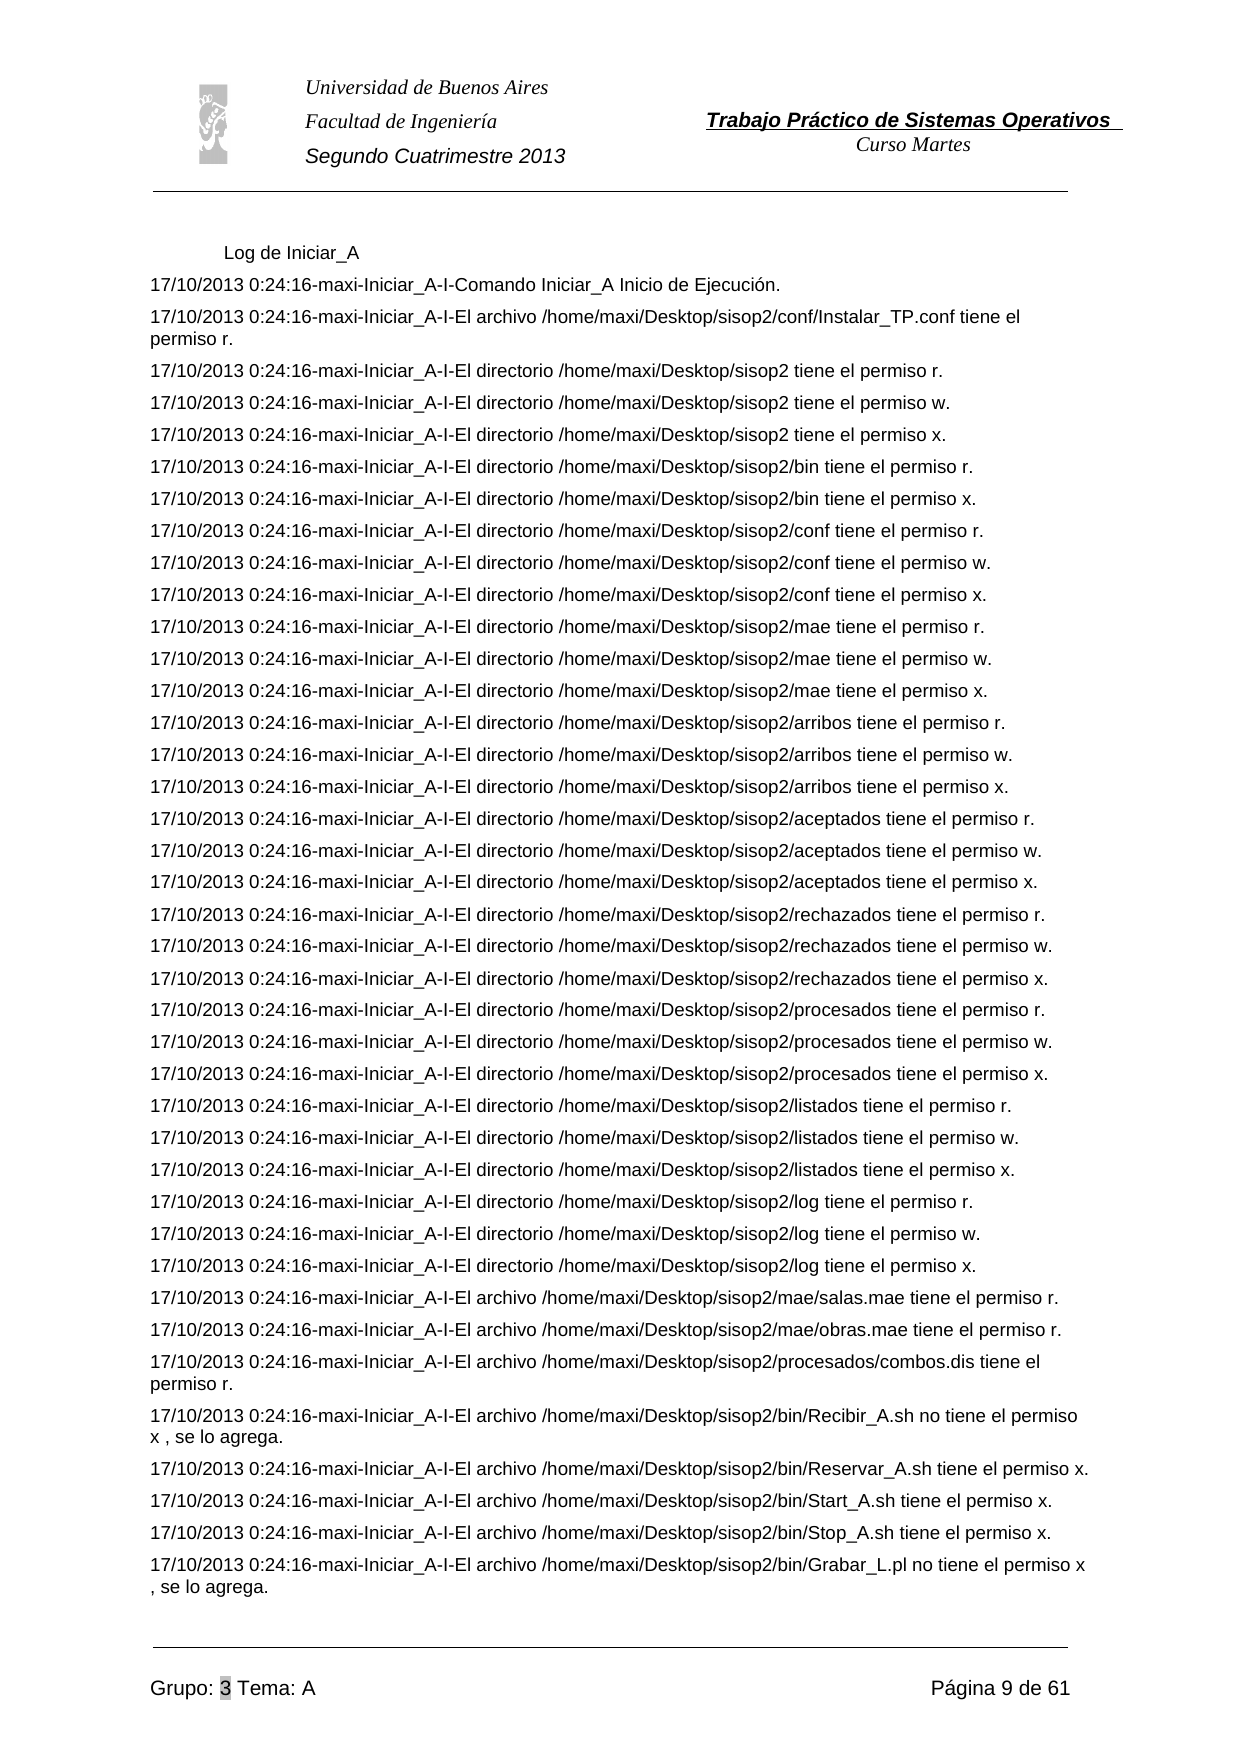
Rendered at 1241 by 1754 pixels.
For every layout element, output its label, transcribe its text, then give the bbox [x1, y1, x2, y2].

text 17/10/2013 0:24:16-maxi-Iniciar_A-I-El directorio /home/maxi/Desktop/sisop2/procesados tiene el permiso r. [150, 999, 1090, 1021]
text 17/10/2013 0:24:16-maxi-Iniciar_A-I-El archivo /home/maxi/Desktop/sisop2/mae/salas.mae tiene el permiso r. [150, 1287, 1090, 1309]
text 17/10/2013 0:24:16-maxi-Iniciar_A-I-El directorio /home/maxi/Desktop/sisop2/log tiene el permiso x. [150, 1255, 1090, 1277]
text 17/10/2013 0:24:16-maxi-Iniciar_A-I-El directorio /home/maxi/Desktop/sisop2/bin tiene el permiso r. [150, 456, 1090, 477]
text 17/10/2013 0:24:16-maxi-Iniciar_A-I-El directorio /home/maxi/Desktop/sisop2/mae tiene el permiso w. [150, 647, 1090, 669]
text 17/10/2013 0:24:16-maxi-Iniciar_A-I-El directorio /home/maxi/Desktop/sisop2/listados tiene el permiso x. [150, 1159, 1090, 1181]
text 17/10/2013 0:24:16-maxi-Iniciar_A-I-El directorio /home/maxi/Desktop/sisop2/arribos tiene el permiso w. [150, 743, 1090, 765]
text Log de Iniciar_A [150, 242, 1090, 264]
text 17/10/2013 0:24:16-maxi-Iniciar_A-I-El archivo /home/maxi/Desktop/sisop2/bin/Stop_A.sh tiene el permiso x. [150, 1522, 1090, 1544]
text 17/10/2013 0:24:16-maxi-Iniciar_A-I-Comando Iniciar_A Inicio de Ejecución. [150, 274, 1090, 296]
text 17/10/2013 0:24:16-maxi-Iniciar_A-I-El archivo /home/maxi/Desktop/sisop2/bin/Reservar_A.sh tiene el permiso x. [150, 1458, 1090, 1480]
text 17/10/2013 0:24:16-maxi-Iniciar_A-I-El archivo /home/maxi/Desktop/sisop2/procesados/combos.dis tiene el permiso r. [150, 1351, 1090, 1394]
text 17/10/2013 0:24:16-maxi-Iniciar_A-I-El directorio /home/maxi/Desktop/sisop2 tiene el permiso x. [150, 424, 1090, 445]
text 17/10/2013 0:24:16-maxi-Iniciar_A-I-El directorio /home/maxi/Desktop/sisop2/log tiene el permiso w. [150, 1223, 1090, 1245]
text 17/10/2013 0:24:16-maxi-Iniciar_A-I-El archivo /home/maxi/Desktop/sisop2/conf/Instalar_TP.conf tiene el permiso r. [150, 306, 1090, 349]
text 17/10/2013 0:24:16-maxi-Iniciar_A-I-El archivo /home/maxi/Desktop/sisop2/mae/obras.mae tiene el permiso r. [150, 1319, 1090, 1341]
text 17/10/2013 0:24:16-maxi-Iniciar_A-I-El directorio /home/maxi/Desktop/sisop2/mae tiene el permiso x. [150, 679, 1090, 701]
text 17/10/2013 0:24:16-maxi-Iniciar_A-I-El directorio /home/maxi/Desktop/sisop2/aceptados tiene el permiso x. [150, 871, 1090, 893]
text 17/10/2013 0:24:16-maxi-Iniciar_A-I-El directorio /home/maxi/Desktop/sisop2/rechazados tiene el permiso r. [150, 903, 1090, 925]
text 17/10/2013 0:24:16-maxi-Iniciar_A-I-El directorio /home/maxi/Desktop/sisop2/rechazados tiene el permiso w. [150, 935, 1090, 957]
text 17/10/2013 0:24:16-maxi-Iniciar_A-I-El directorio /home/maxi/Desktop/sisop2/aceptados tiene el permiso w. [150, 839, 1090, 861]
text 17/10/2013 0:24:16-maxi-Iniciar_A-I-El directorio /home/maxi/Desktop/sisop2/conf tiene el permiso r. [150, 519, 1090, 541]
text 17/10/2013 0:24:16-maxi-Iniciar_A-I-El directorio /home/maxi/Desktop/sisop2 tiene el permiso r. [150, 360, 1090, 381]
text 17/10/2013 0:24:16-maxi-Iniciar_A-I-El directorio /home/maxi/Desktop/sisop2/procesados tiene el permiso x. [150, 1063, 1090, 1085]
text 17/10/2013 0:24:16-maxi-Iniciar_A-I-El archivo /home/maxi/Desktop/sisop2/bin/Grabar_L.pl no tiene el permiso x , se lo agrega. [150, 1554, 1090, 1597]
text 17/10/2013 0:24:16-maxi-Iniciar_A-I-El directorio /home/maxi/Desktop/sisop2/log tiene el permiso r. [150, 1191, 1090, 1213]
picture [198, 82, 231, 166]
text 17/10/2013 0:24:16-maxi-Iniciar_A-I-El directorio /home/maxi/Desktop/sisop2/bin tiene el permiso x. [150, 488, 1090, 509]
text 17/10/2013 0:24:16-maxi-Iniciar_A-I-El archivo /home/maxi/Desktop/sisop2/bin/Recibir_A.sh no tiene el permiso x , se lo agrega. [150, 1404, 1090, 1448]
text 17/10/2013 0:24:16-maxi-Iniciar_A-I-El archivo /home/maxi/Desktop/sisop2/bin/Start_A.sh tiene el permiso x. [150, 1490, 1090, 1512]
text 17/10/2013 0:24:16-maxi-Iniciar_A-I-El directorio /home/maxi/Desktop/sisop2/rechazados tiene el permiso x. [150, 967, 1090, 989]
text 17/10/2013 0:24:16-maxi-Iniciar_A-I-El directorio /home/maxi/Desktop/sisop2/mae tiene el permiso r. [150, 616, 1090, 637]
text 17/10/2013 0:24:16-maxi-Iniciar_A-I-El directorio /home/maxi/Desktop/sisop2/listados tiene el permiso w. [150, 1127, 1090, 1149]
text 17/10/2013 0:24:16-maxi-Iniciar_A-I-El directorio /home/maxi/Desktop/sisop2 tiene el permiso w. [150, 392, 1090, 413]
text 17/10/2013 0:24:16-maxi-Iniciar_A-I-El directorio /home/maxi/Desktop/sisop2/arribos tiene el permiso r. [150, 711, 1090, 733]
text 17/10/2013 0:24:16-maxi-Iniciar_A-I-El directorio /home/maxi/Desktop/sisop2/aceptados tiene el permiso r. [150, 807, 1090, 829]
text 17/10/2013 0:24:16-maxi-Iniciar_A-I-El directorio /home/maxi/Desktop/sisop2/arribos tiene el permiso x. [150, 775, 1090, 797]
text 17/10/2013 0:24:16-maxi-Iniciar_A-I-El directorio /home/maxi/Desktop/sisop2/conf tiene el permiso w. [150, 552, 1090, 573]
text 17/10/2013 0:24:16-maxi-Iniciar_A-I-El directorio /home/maxi/Desktop/sisop2/conf tiene el permiso x. [150, 583, 1090, 605]
text 17/10/2013 0:24:16-maxi-Iniciar_A-I-El directorio /home/maxi/Desktop/sisop2/listados tiene el permiso r. [150, 1095, 1090, 1117]
text 17/10/2013 0:24:16-maxi-Iniciar_A-I-El directorio /home/maxi/Desktop/sisop2/procesados tiene el permiso w. [150, 1031, 1090, 1053]
